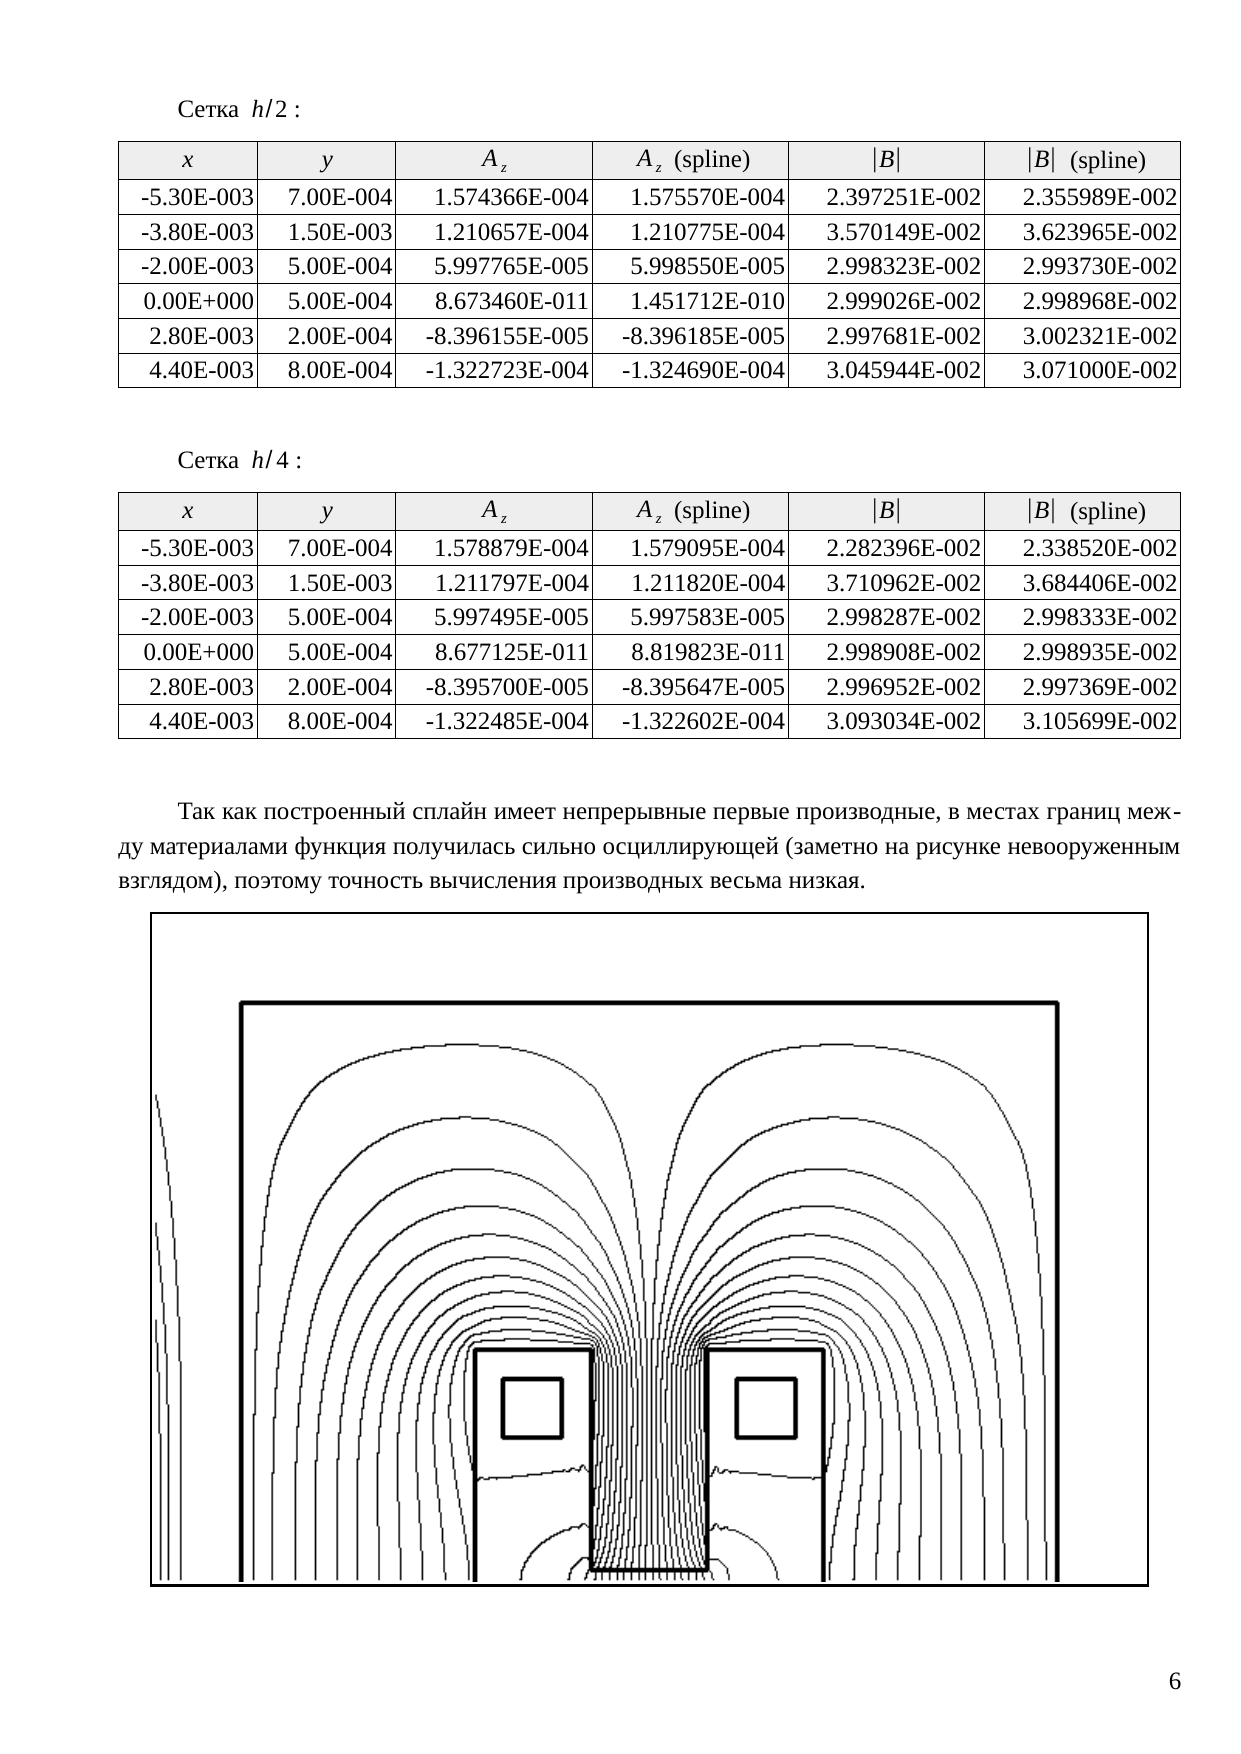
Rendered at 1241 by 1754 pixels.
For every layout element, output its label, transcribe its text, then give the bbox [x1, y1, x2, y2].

table_header (spline) [593, 493, 788, 530]
table_cell 2,997681E-002 [789, 319, 984, 352]
table_cell -8,396185E-005 [593, 319, 788, 352]
table_header [258, 142, 395, 179]
text Сетка : [118, 445, 1181, 474]
table_cell 5,997583E-005 [593, 600, 788, 634]
table_cell 5,00E-004 [258, 600, 395, 634]
table_cell 5,00E-004 [258, 635, 395, 669]
table_cell 5,998550E-005 [593, 250, 788, 283]
table_cell 1,50E-003 [258, 215, 395, 248]
table_cell 2,998323E-002 [789, 250, 984, 283]
table_cell 1,50E-003 [258, 566, 395, 599]
table_cell 3,045944E-002 [789, 354, 984, 387]
table_cell -1,324690E-004 [593, 354, 788, 387]
table_cell -1,322602E-004 [593, 705, 788, 738]
table_cell 8,677125E-011 [396, 635, 592, 669]
table_header [396, 493, 592, 530]
table_cell -1,322485E-004 [396, 705, 592, 738]
picture [154, 916, 1145, 1582]
table_cell 1,579095E-004 [593, 531, 788, 565]
table_cell 1,210775E-004 [593, 215, 788, 248]
table_cell 5,997765E-005 [396, 250, 592, 283]
table_header [119, 493, 257, 530]
table_cell 2,355989E-002 [985, 180, 1180, 214]
table_cell 5,00E-004 [258, 250, 395, 283]
table_cell 4,40E-003 [119, 354, 257, 387]
table_cell 2,998935E-002 [985, 635, 1180, 669]
table_header [396, 142, 592, 179]
table_cell 3,684406E-002 [985, 566, 1180, 599]
table_cell 2,998333E-002 [985, 600, 1180, 634]
table_cell -8,395647E-005 [593, 670, 788, 703]
table_cell 1,451712E-010 [593, 284, 788, 318]
table_cell 1,210657E-004 [396, 215, 592, 248]
table_cell 2,998968E-002 [985, 284, 1180, 318]
table_cell 1,211797E-004 [396, 566, 592, 599]
table_cell 5,997495E-005 [396, 600, 592, 634]
table_cell 5,00E-004 [258, 284, 395, 318]
table_cell 3,105699E-002 [985, 705, 1180, 738]
table_cell -3,80E-003 [119, 566, 257, 599]
text Так как построенный сплайн имеет непрерывные первые производные, в местах границ меж­ду материалами функция получилась сильно осциллирующей (заметно на рисунке невооруженным взглядом), поэтому точность вычисления производных весьма низкая. [118, 796, 1181, 894]
table_cell 3,570149E-002 [789, 215, 984, 248]
table_cell 2,282396E-002 [789, 531, 984, 565]
table_cell 0,00E+000 [119, 635, 257, 669]
table_cell 3,002321E-002 [985, 319, 1180, 352]
table_cell 1,578879E-004 [396, 531, 592, 565]
table_header (spline) [985, 142, 1180, 179]
table_cell 2,998287E-002 [789, 600, 984, 634]
text Сетка : [118, 94, 1181, 123]
table_cell -1,322723E-004 [396, 354, 592, 387]
table_cell 3,071000E-002 [985, 354, 1180, 387]
table_cell 8,00E-004 [258, 705, 395, 738]
table_cell 2,993730E-002 [985, 250, 1180, 283]
table_cell 2,999026E-002 [789, 284, 984, 318]
table_cell 2,80E-003 [119, 319, 257, 352]
table_header (spline) [593, 142, 788, 179]
table_header [119, 142, 257, 179]
table_cell -5,30E-003 [119, 180, 257, 214]
table_cell 7,00E-004 [258, 180, 395, 214]
table_header [789, 493, 984, 530]
table_cell 1,575570E-004 [593, 180, 788, 214]
table_header [789, 142, 984, 179]
table_cell -2,00E-003 [119, 250, 257, 283]
table_cell 2,998908E-002 [789, 635, 984, 669]
table_cell 7,00E-004 [258, 531, 395, 565]
table_cell 2,997369E-002 [985, 670, 1180, 703]
table_cell 3,093034E-002 [789, 705, 984, 738]
table_cell 2,00E-004 [258, 670, 395, 703]
table_cell 2,338520E-002 [985, 531, 1180, 565]
table_cell -2,00E-003 [119, 600, 257, 634]
table_cell 2,996952E-002 [789, 670, 984, 703]
table_cell 0,00E+000 [119, 284, 257, 318]
table_cell -3,80E-003 [119, 215, 257, 248]
table_cell 2,00E-004 [258, 319, 395, 352]
table_cell 1,211820E-004 [593, 566, 788, 599]
table_cell 3,623965E-002 [985, 215, 1180, 248]
table_cell 8,00E-004 [258, 354, 395, 387]
table_cell 8,819823E-011 [593, 635, 788, 669]
table_cell -8,395700E-005 [396, 670, 592, 703]
table_cell 8,673460E-011 [396, 284, 592, 318]
table_cell 4,40E-003 [119, 705, 257, 738]
table_cell 2,80E-003 [119, 670, 257, 703]
table_cell -8,396155E-005 [396, 319, 592, 352]
table_cell -5,30E-003 [119, 531, 257, 565]
table_cell 3,710962E-002 [789, 566, 984, 599]
table_cell 1,574366E-004 [396, 180, 592, 214]
table_header (spline) [985, 493, 1180, 530]
table_cell 2,397251E-002 [789, 180, 984, 214]
table_header [258, 493, 395, 530]
